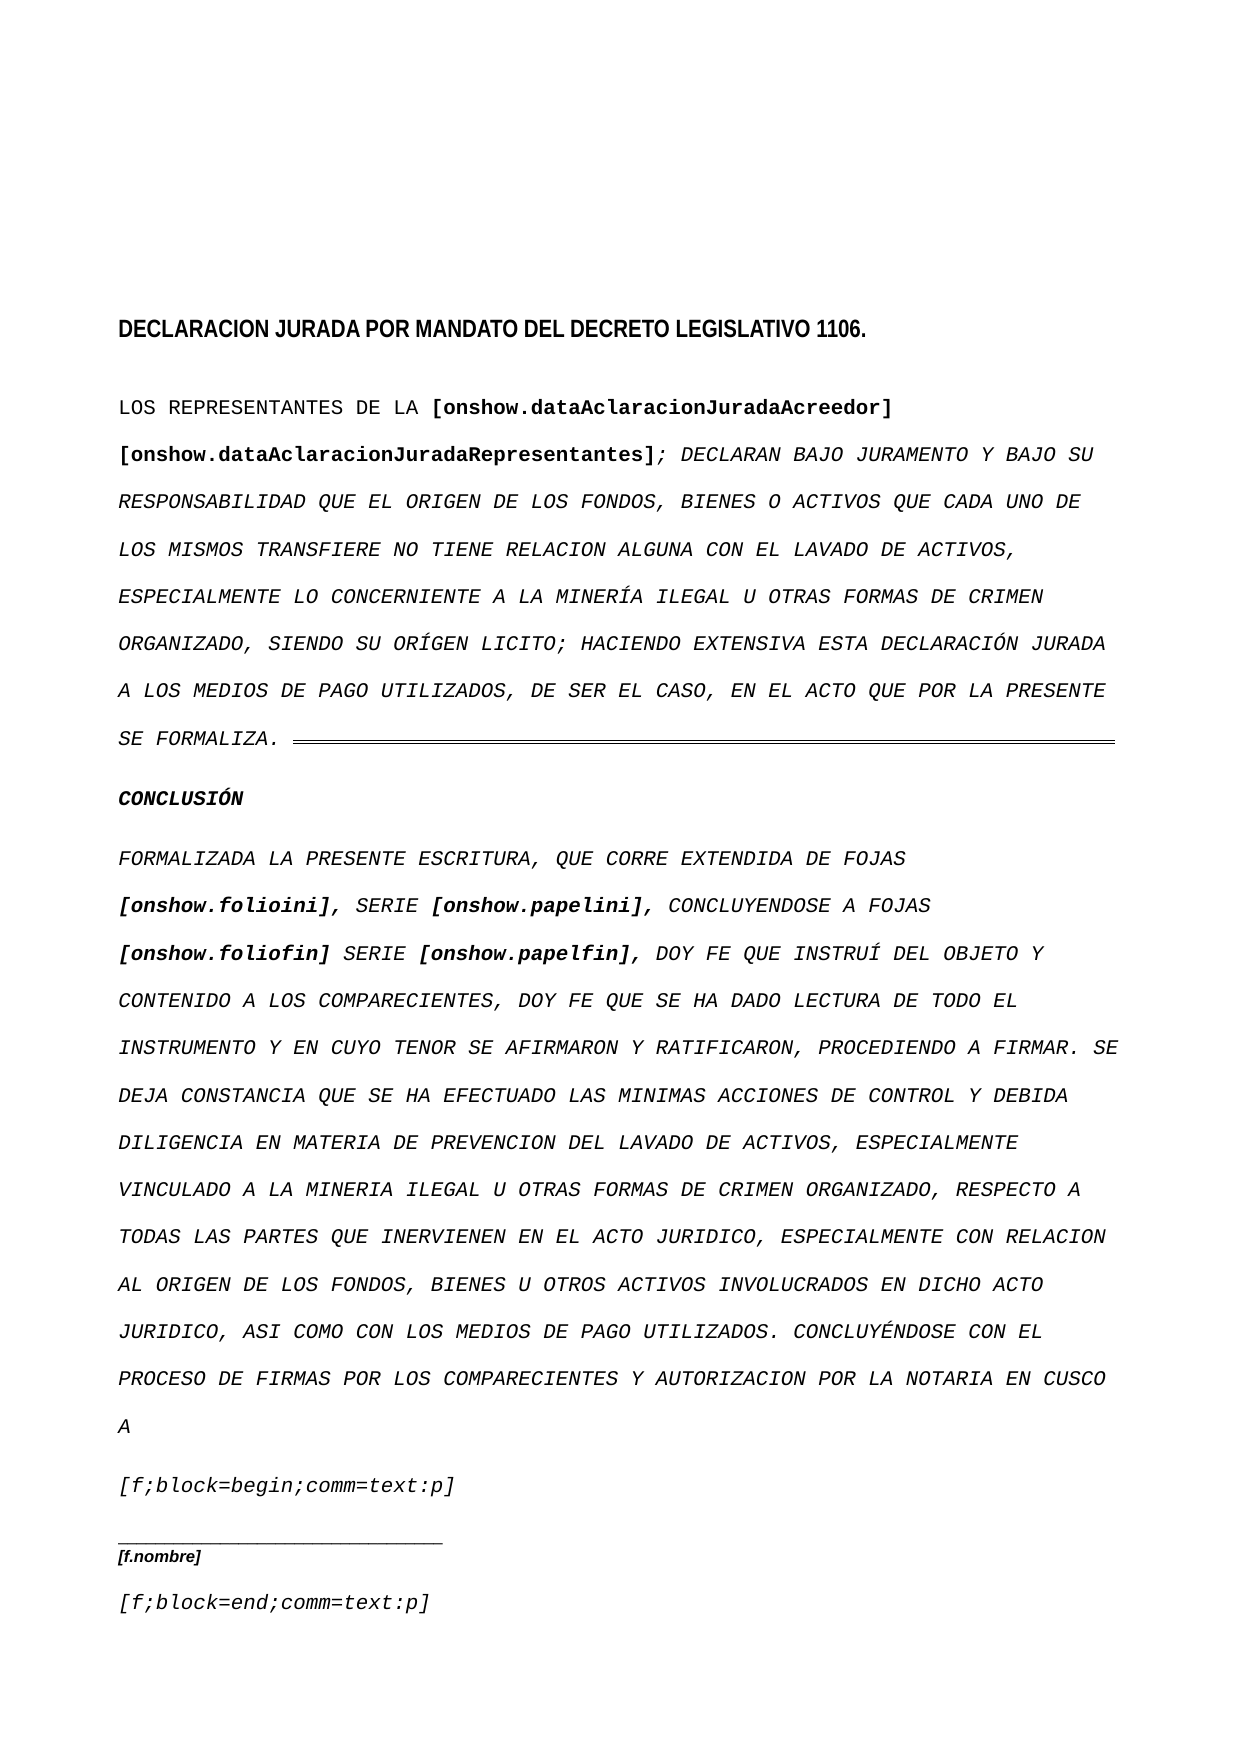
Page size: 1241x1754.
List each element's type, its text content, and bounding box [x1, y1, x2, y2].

text CONCLUSIÓN [118, 788, 1122, 812]
text DECLARACION JURADA POR MANDATO DEL DECRETO LEGISLATIVO 1106. [118, 314, 1122, 343]
text LOS REPRESENTANTES DE LA [onshow.dataAclaracionJuradaAcreedor] [onshow.dataAclaracionJuradaRepresentantes]; DECLARAN BAJO JURAMENTO Y BAJO SU RESPONSABILIDAD QUE EL ORIGEN DE LOS FONDOS, BIENES O ACTIVOS QUE CADA UNO DE LOS MISMOS TRANSFIERE NO TIENE RELACION ALGUNA CON EL LAVADO DE ACTIVOS, ESPECIALMENTE LO CONCERNIENTE A LA MINERÍA ILEGAL U OTRAS FORMAS DE CRIMEN ORGANIZADO, SIENDO SU ORÍGEN LICITO; HACIENDO EXTENSIVA ESTA DECLARACIÓN JURADA A LOS MEDIOS DE PAGO UTILIZADOS, DE SER EL CASO, EN EL ACTO QUE POR LA PRESENTE SE FORMALIZA. [118, 397, 1122, 752]
text [f.nombre] [118, 1545, 1122, 1568]
text [f;block=begin;comm=text:p] [118, 1475, 1122, 1499]
text [f;block=end;comm=text:p] [118, 1592, 1122, 1616]
text ___________________________________ [118, 1526, 1122, 1545]
text FORMALIZADA LA PRESENTE ESCRITURA, QUE CORRE EXTENDIDA DE FOJAS [onshow.folioini], SERIE [onshow.papelini], CONCLUYENDOSE A FOJAS [onshow.foliofin] SERIE [onshow.papelfin], DOY FE QUE INSTRUÍ DEL OBJETO Y CONTENIDO A LOS COMPARECIENTES, DOY FE QUE SE HA DADO LECTURA DE TODO EL INSTRUMENTO Y EN CUYO TENOR SE AFIRMARON Y RATIFICARON, PROCEDIENDO A FIRMAR. SE DEJA CONSTANCIA QUE SE HA EFECTUADO LAS MINIMAS ACCIONES DE CONTROL Y DEBIDA DILIGENCIA EN MATERIA DE PREVENCION DEL LAVADO DE ACTIVOS, ESPECIALMENTE VINCULADO A LA MINERIA ILEGAL U OTRAS FORMAS DE CRIMEN ORGANIZADO, RESPECTO A TODAS LAS PARTES QUE INERVIENEN EN EL ACTO JURIDICO, ESPECIALMENTE CON RELACION AL ORIGEN DE LOS FONDOS, BIENES U OTROS ACTIVOS INVOLUCRADOS EN DICHO ACTO JURIDICO, ASI COMO CON LOS MEDIOS DE PAGO UTILIZADOS. CONCLUYÉNDOSE CON EL PROCESO DE FIRMAS POR LOS COMPARECIENTES Y AUTORIZACION POR LA NOTARIA EN CUSCO A [118, 848, 1122, 1439]
